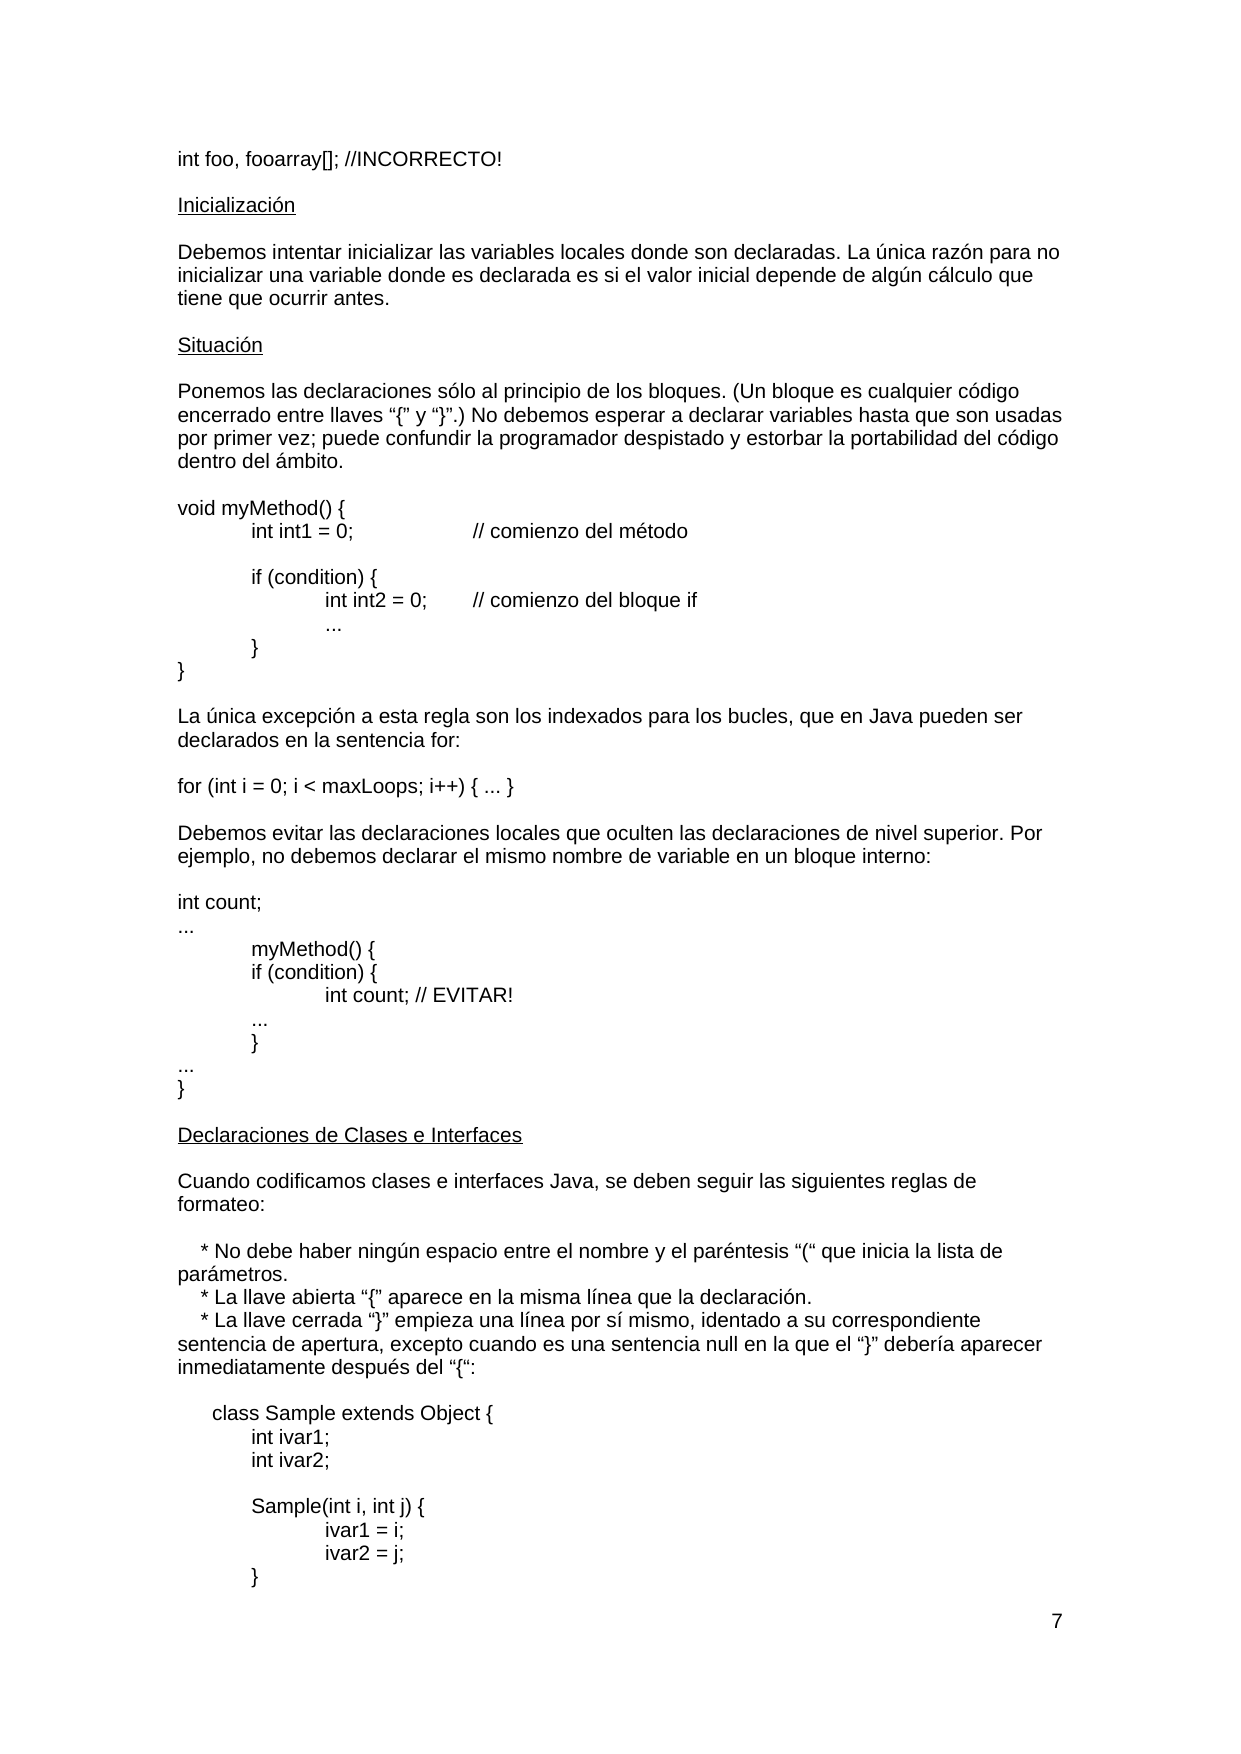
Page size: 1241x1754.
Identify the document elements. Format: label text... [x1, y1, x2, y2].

text } [177, 1030, 1063, 1053]
text Sample(int i, int j) { [177, 1495, 1063, 1518]
text int ivar1; [177, 1425, 1063, 1448]
text Debemos evitar las declaraciones locales que oculten las declaraciones de nivel superior. Por ejemplo, no debemos declarar el mismo nombre de variable en un bloque interno: [177, 821, 1063, 868]
text int count; [177, 891, 1063, 914]
text for (int i = 0; i < maxLoops; i++) { ... } [177, 775, 1063, 798]
text int foo, fooarray[]; //INCORRECTO! [177, 148, 1063, 171]
text if (condition) { [177, 961, 1063, 984]
text * La llave abierta “{” aparece en la misma línea que la declaración. [177, 1286, 1063, 1309]
text class Sample extends Object { [177, 1402, 1063, 1425]
text void myMethod() { [177, 496, 1063, 519]
text } [177, 659, 1063, 682]
text Debemos intentar inicializar las variables locales donde son declaradas. La única razón para no inicializar una variable donde es declarada es si el valor inicial depende de algún cálculo que tiene que ocurrir antes. [177, 241, 1063, 310]
text } [177, 1077, 1063, 1100]
text Ponemos las declaraciones sólo al principio de los bloques. (Un bloque es cualquier código encerrado entre llaves “{” y “}”.) No debemos esperar a declarar variables hasta que son usadas por primer vez; puede confundir la programador despistado y estorbar la portabilidad del código dentro del ámbito. [177, 380, 1063, 473]
text int count; // EVITAR! [177, 984, 1063, 1007]
text ivar2 = j; [177, 1541, 1063, 1564]
text } [177, 1564, 1063, 1588]
text ... [177, 612, 1063, 635]
text myMethod() { [177, 937, 1063, 961]
text Inicialización [177, 194, 1063, 217]
text ivar1 = i; [177, 1518, 1063, 1541]
text } [177, 635, 1063, 659]
text Declaraciones de Clases e Interfaces [177, 1123, 1063, 1146]
text int int1 = 0; // comienzo del método [177, 519, 1063, 542]
text int ivar2; [177, 1448, 1063, 1472]
text if (condition) { [177, 566, 1063, 589]
text Cuando codificamos clases e interfaces Java, se deben seguir las siguientes reglas de formateo: [177, 1170, 1063, 1216]
text int int2 = 0; // comienzo del bloque if [177, 589, 1063, 612]
text ... [177, 914, 1063, 937]
text * No debe haber ningún espacio entre el nombre y el paréntesis “(“ que inicia la lista de parámetros. [177, 1239, 1063, 1286]
text La única excepción a esta regla son los indexados para los bucles, que en Java pueden ser declarados en la sentencia for: [177, 705, 1063, 752]
text * La llave cerrada “}” empieza una línea por sí mismo, identado a su correspondiente sentencia de apertura, excepto cuando es una sentencia null en la que el “}” debería aparecer inmediatamente después del “{“: [177, 1309, 1063, 1379]
text Situación [177, 333, 1063, 357]
text ... [177, 1007, 1063, 1030]
text ... [177, 1053, 1063, 1077]
